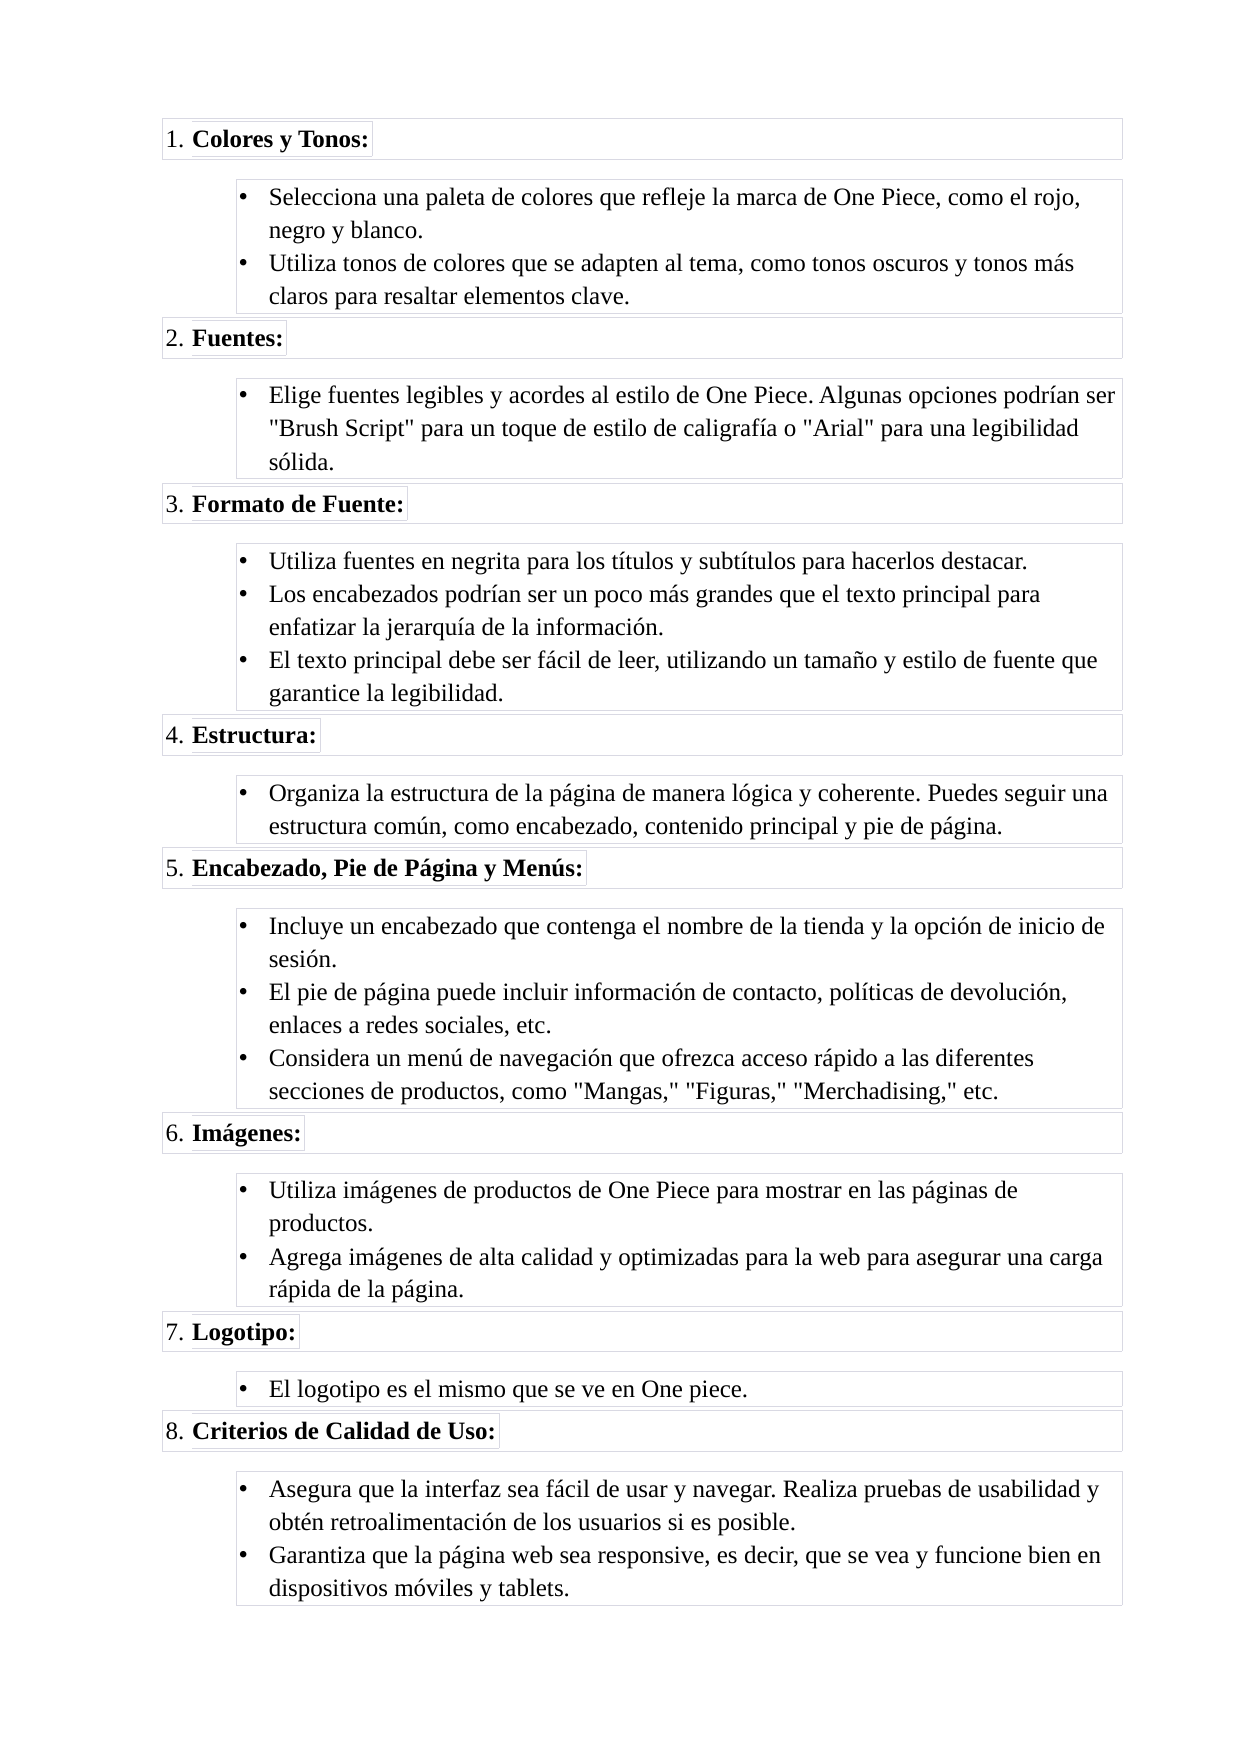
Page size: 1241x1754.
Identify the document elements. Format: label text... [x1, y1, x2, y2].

list Utiliza imágenes de productos de One Piece para mostrar en las páginas de productos. [237, 1174, 1122, 1237]
list Considera un menú de navegación que ofrezca acceso rápido a las diferentes secciones de productos, como "Mangas," "Figuras," "Merchadising," etc. [237, 1040, 1122, 1108]
list Utiliza fuentes en negrita para los títulos y subtítulos para hacerlos destacar. [237, 544, 1122, 575]
list Asegura que la interfaz sea fácil de usar y navegar. Realiza pruebas de usabilidad y obtén retroalimentación de los usuarios si es posible. [237, 1472, 1122, 1536]
list Incluye un encabezado que contenga el nombre de la tienda y la opción de inicio de sesión. [237, 909, 1122, 972]
list Organiza la estructura de la página de manera lógica y coherente. Puedes seguir una estructura común, como encabezado, contenido principal y pie de página. [237, 776, 1122, 843]
list Formato de Fuente: [163, 484, 1122, 523]
list Los encabezados podrían ser un poco más grandes que el texto principal para enfatizar la jerarquía de la información. [237, 576, 1122, 641]
list Logotipo: [163, 1312, 1122, 1351]
list Selecciona una paleta de colores que refleje la marca de One Piece, como el rojo, negro y blanco. [237, 180, 1122, 243]
list Encabezado, Pie de Página y Menús: [163, 848, 1122, 888]
list Elige fuentes legibles y acordes al estilo de One Piece. Algunas opciones podrían ser "Brush Script" para un toque de estilo de caligrafía o "Arial" para una legibilidad sólida. [237, 379, 1122, 478]
list Imágenes: [163, 1113, 1122, 1153]
list Garantiza que la página web sea responsive, es decir, que se vea y funcione bien en dispositivos móviles y tablets. [237, 1537, 1122, 1605]
list Agrega imágenes de alta calidad y optimizadas para la web para asegurar una carga rápida de la página. [237, 1238, 1122, 1306]
list El logotipo es el mismo que se ve en One piece. [237, 1372, 1122, 1406]
list Fuentes: [163, 318, 1122, 358]
list Colores y Tonos: [163, 119, 1122, 159]
list Criterios de Calidad de Uso: [163, 1411, 1122, 1451]
list El pie de página puede incluir información de contacto, políticas de devolución, enlaces a redes sociales, etc. [237, 974, 1122, 1038]
list Estructura: [163, 715, 1122, 755]
list Utiliza tonos de colores que se adapten al tema, como tonos oscuros y tonos más claros para resaltar elementos clave. [237, 245, 1122, 313]
list El texto principal debe ser fácil de leer, utilizando un tamaño y estilo de fuente que garantice la legibilidad. [237, 642, 1122, 710]
